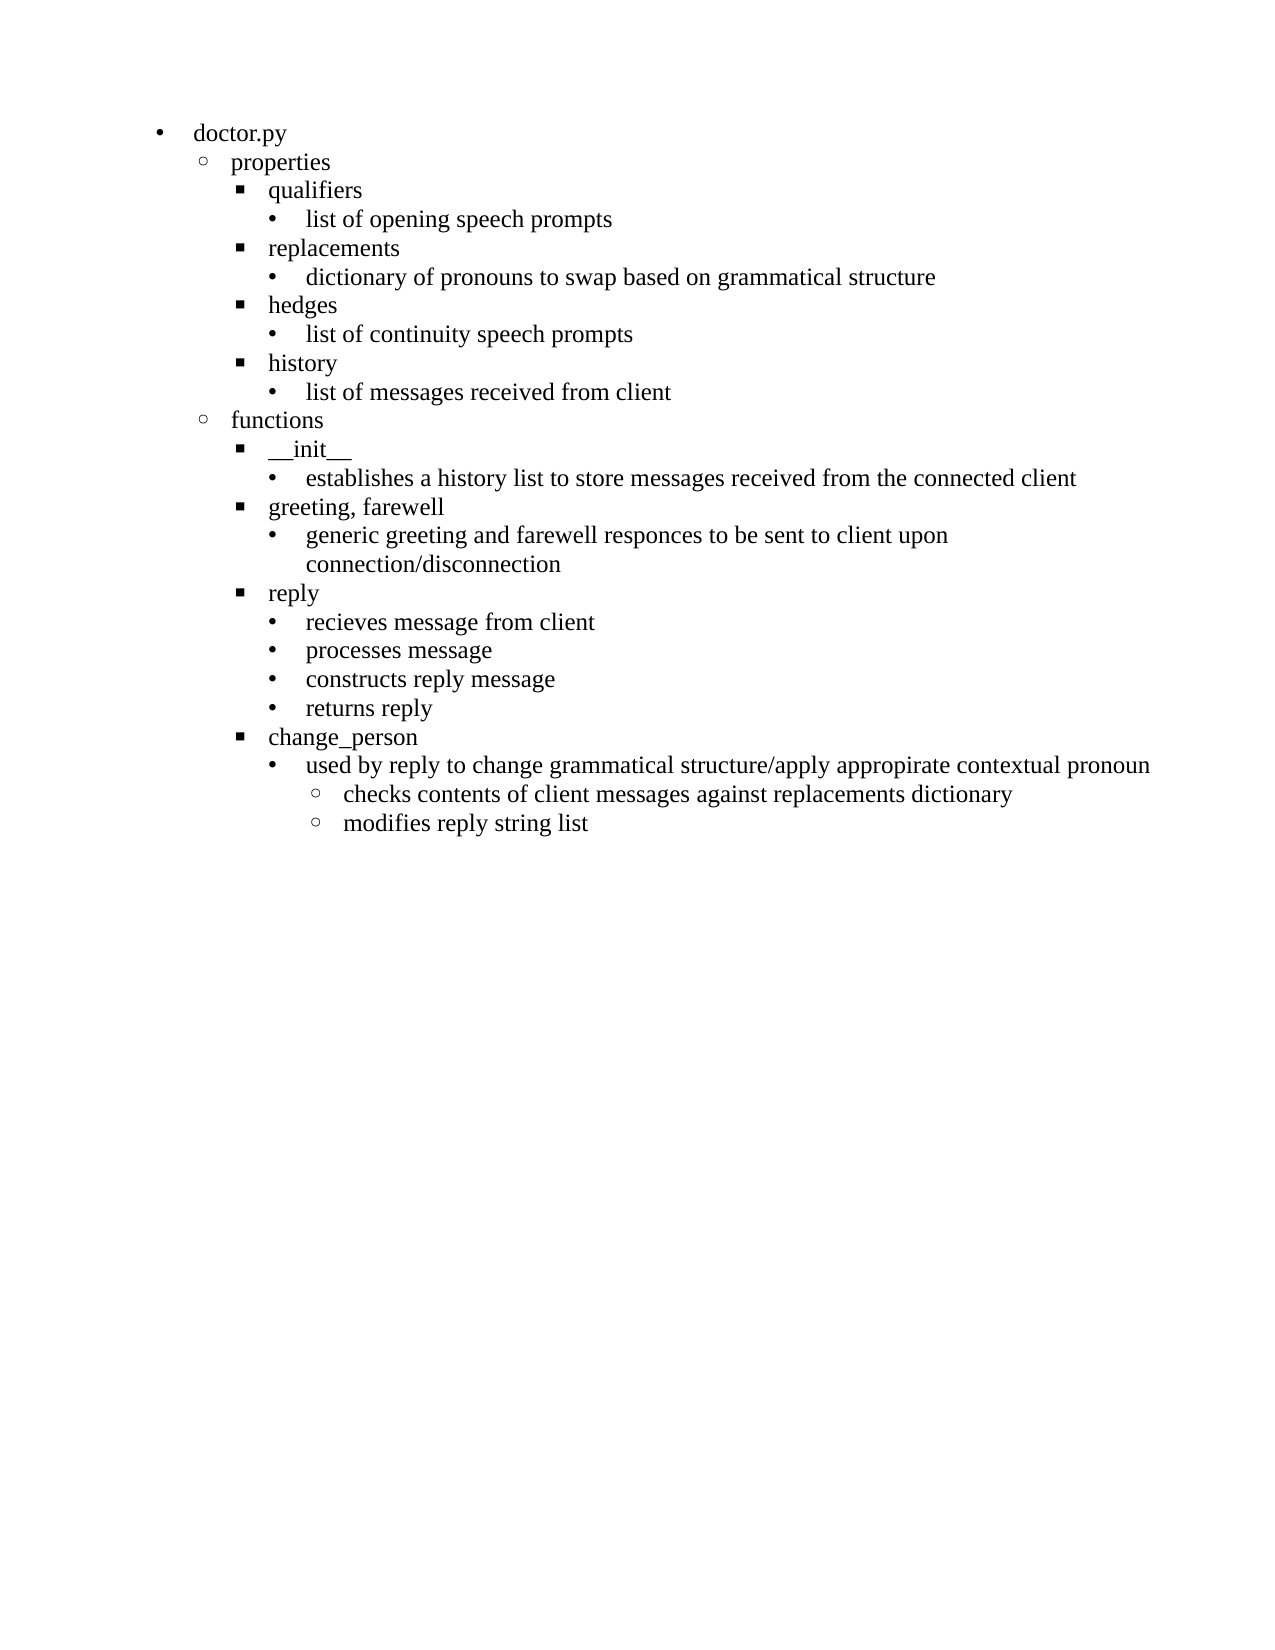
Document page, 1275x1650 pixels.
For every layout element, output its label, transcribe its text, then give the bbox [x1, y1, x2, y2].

list reply [231, 578, 1157, 607]
list establishes a history list to store messages received from the connected client [268, 463, 1157, 492]
list history [231, 348, 1157, 377]
list list of continuity speech prompts [268, 319, 1157, 348]
list generic greeting and farewell responces to be sent to client upon connection/disconnection [268, 521, 1157, 578]
list list of messages received from client [268, 377, 1157, 406]
list properties [193, 147, 1157, 176]
list doctor.py [156, 118, 1157, 147]
list checks contents of client messages against replacements dictionary [306, 779, 1157, 808]
list hedges [231, 291, 1157, 319]
list list of opening speech prompts [268, 204, 1157, 233]
list recieves message from client [268, 607, 1157, 636]
list functions [193, 406, 1157, 434]
list change_person [231, 722, 1157, 751]
list replacements [231, 233, 1157, 262]
list __init__ [231, 434, 1157, 463]
list qualifiers [231, 176, 1157, 204]
list used by reply to change grammatical structure/apply appropirate contextual pronoun [268, 751, 1157, 779]
list greeting, farewell [231, 492, 1157, 521]
list processes message [268, 636, 1157, 664]
list dictionary of pronouns to swap based on grammatical structure [268, 262, 1157, 291]
list modifies reply string list [306, 808, 1157, 837]
list constructs reply message [268, 664, 1157, 693]
list returns reply [268, 693, 1157, 722]
